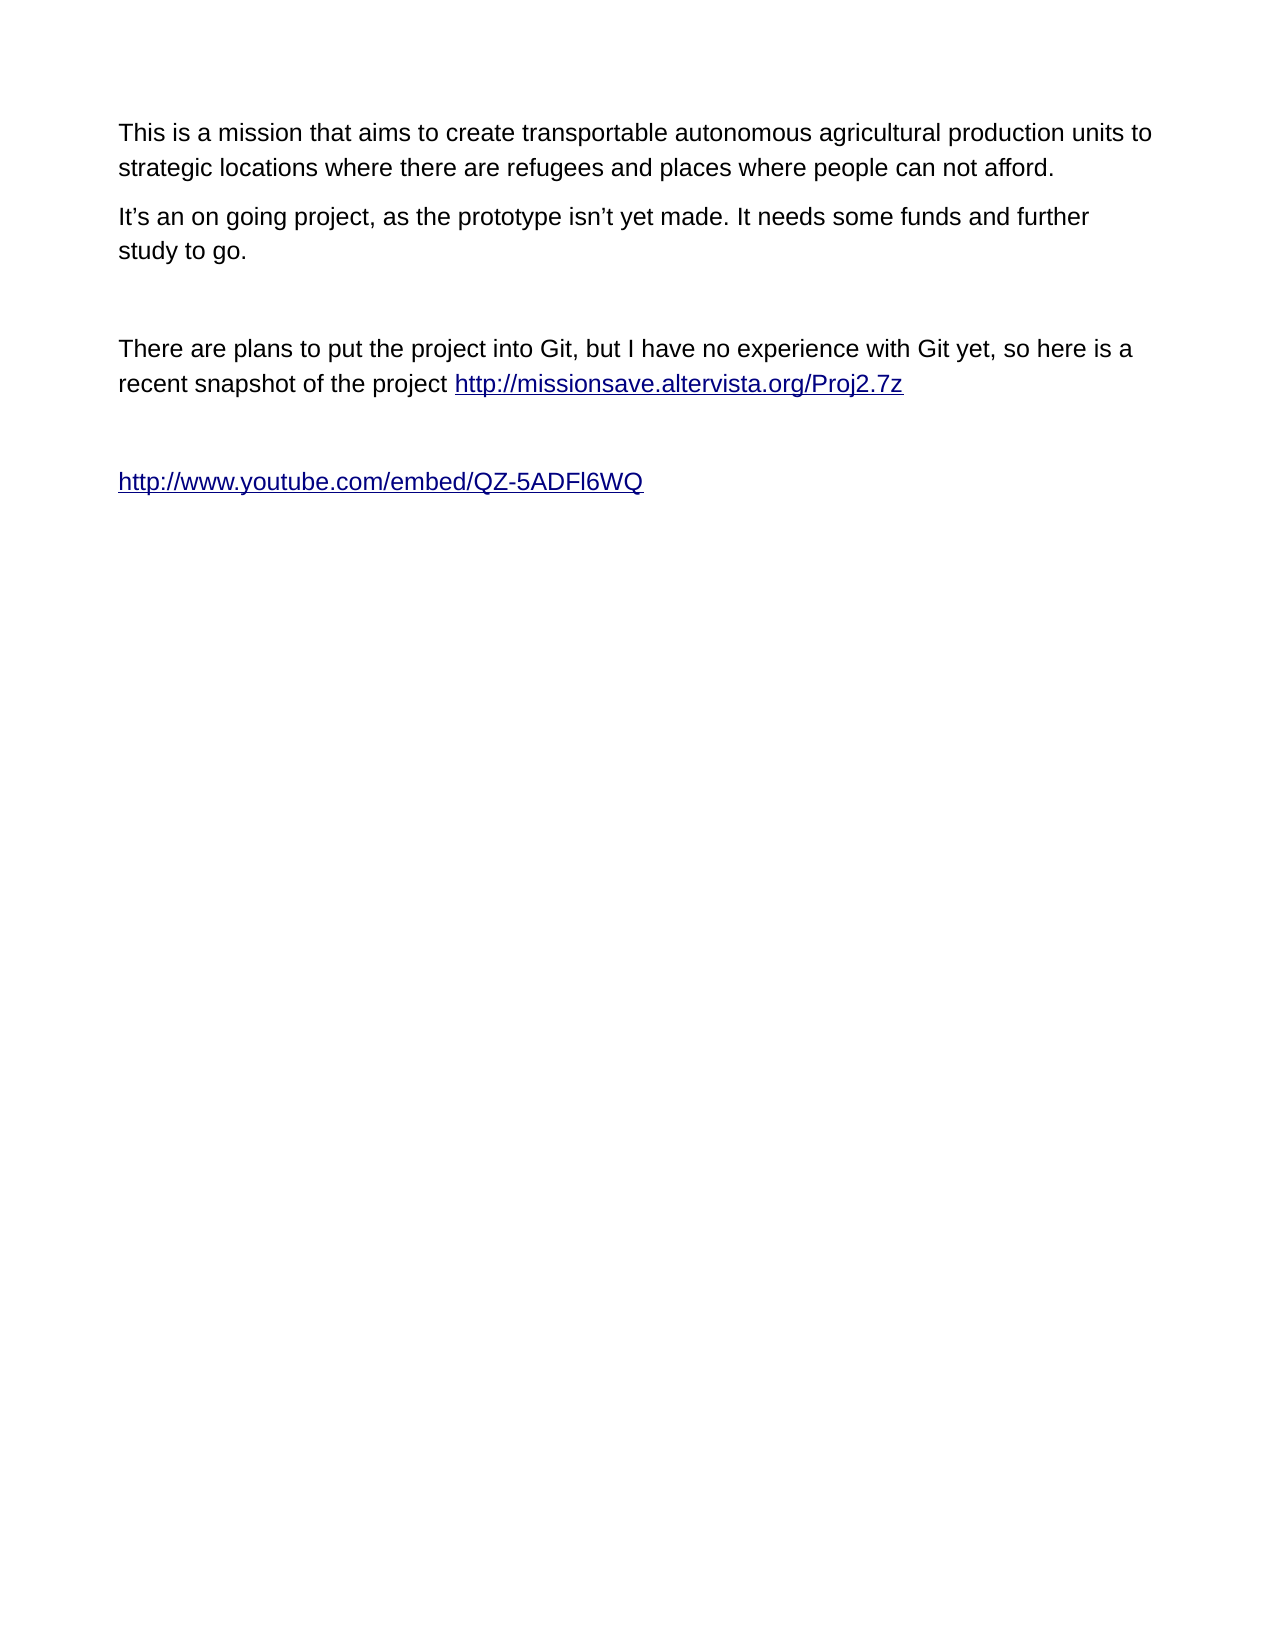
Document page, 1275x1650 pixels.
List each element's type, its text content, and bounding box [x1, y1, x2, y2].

text It’s an on going project, as the prototype isn’t yet made. It needs some funds and further study to go. [118, 202, 1157, 265]
text This is a mission that aims to create transportable autonomous agricultural production units to strategic locations where there are refugees and places where people can not afford. [118, 118, 1157, 181]
text http://www.youtube.com/embed/QZ-5ADFl6WQ [118, 467, 1157, 496]
text There are plans to put the project into Git, but I have no experience with Git yet, so here is a recent snapshot of the project http://missionsave.altervista.org/Proj2.7z [118, 334, 1157, 397]
